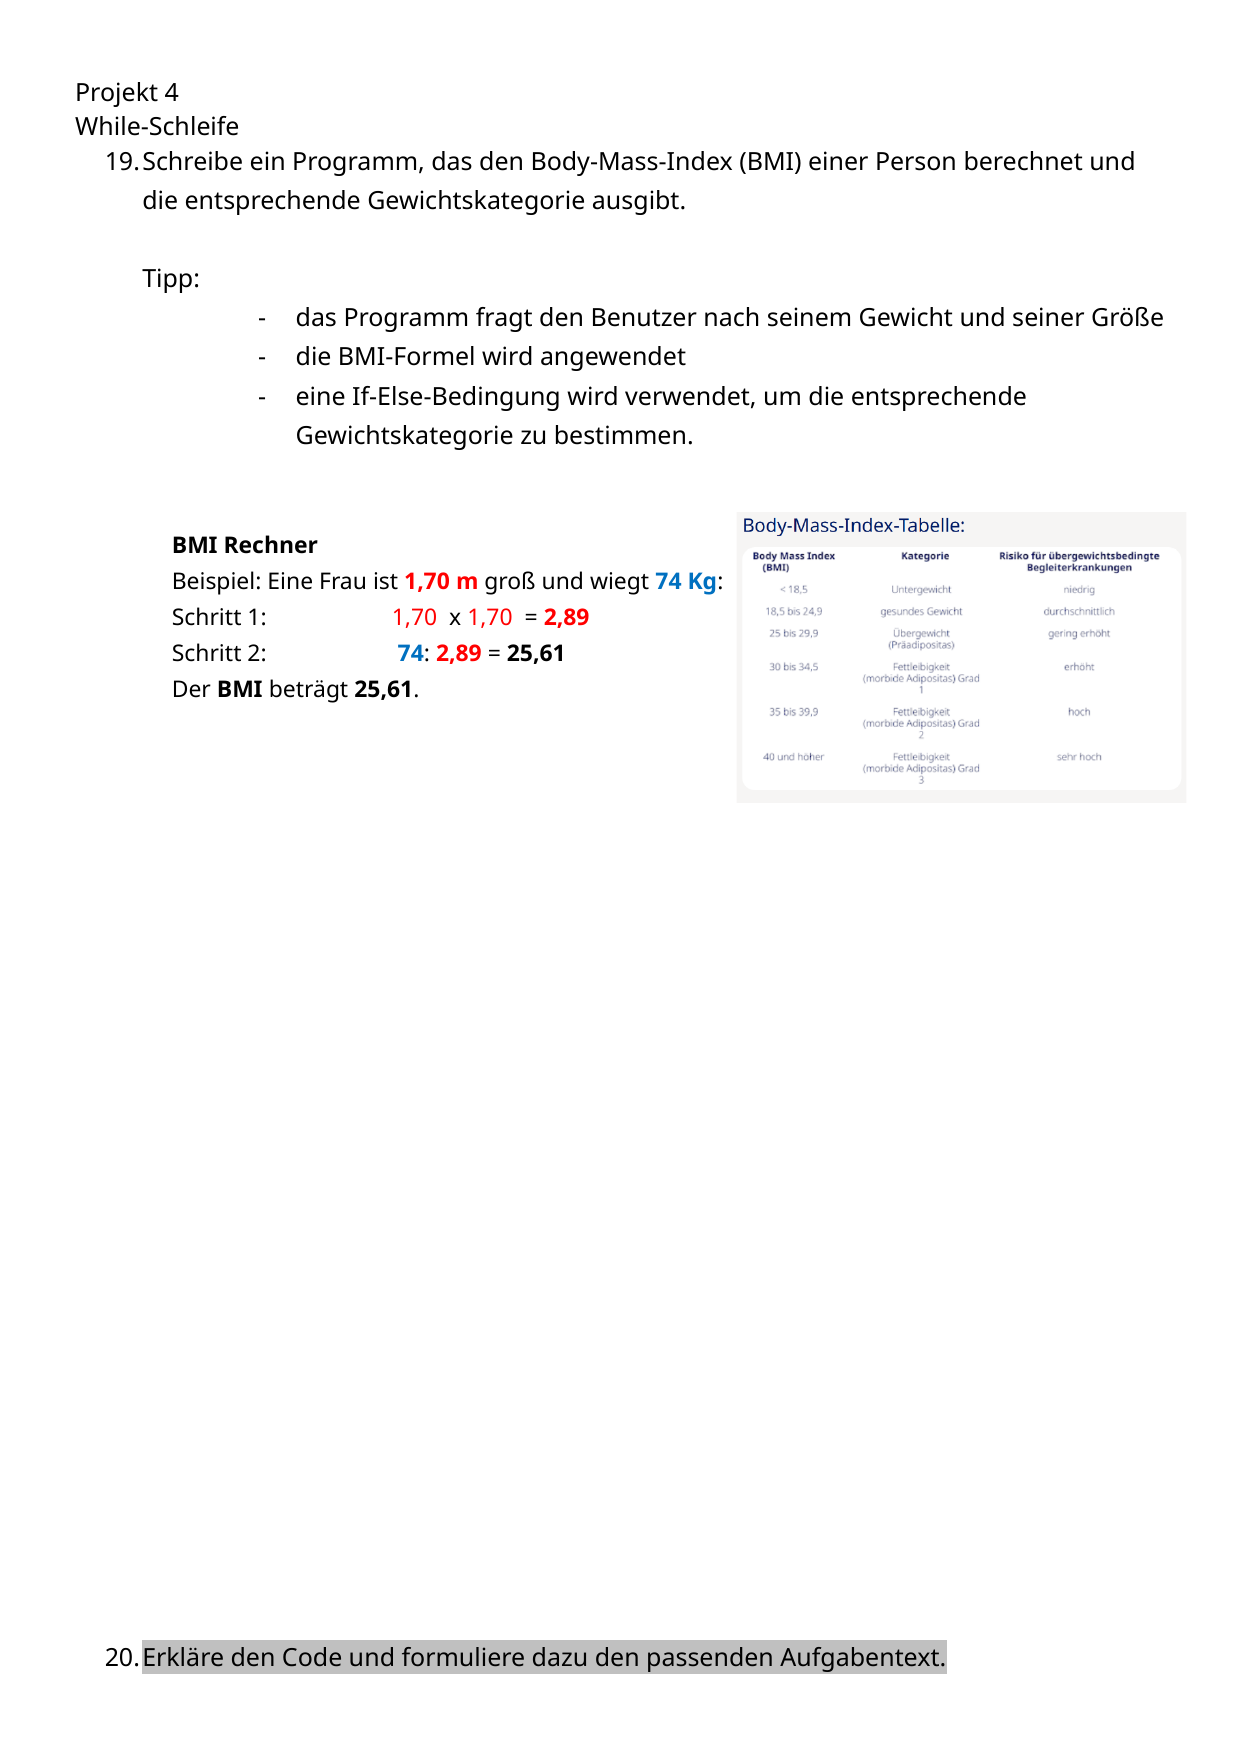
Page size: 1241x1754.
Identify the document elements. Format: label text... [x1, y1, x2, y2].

list die BMI-Formel wird angewendet [258, 339, 1165, 373]
list Schritt 2: 74: 2,89 = 25,61 [172, 637, 736, 668]
list Tipp: [142, 261, 1165, 295]
list Schritt 1: 1,70 x 1,70 = 2,89 [172, 601, 736, 632]
list BMI Rechner [172, 529, 736, 560]
list Beispiel: Eine Frau ist 1,70 m groß und wiegt 74 Kg: [172, 565, 736, 596]
list das Programm fragt den Benutzer nach seinem Gewicht und seiner Größe [258, 300, 1165, 334]
list Schreibe ein Programm, das den Body-Mass-Index (BMI) einer Person berechnet und die entsprechende Gewichtskategorie ausgibt. [104, 143, 1165, 216]
list Der BMI beträgt 25,61. [172, 673, 736, 704]
list eine If-Else-Bedingung wird verwendet, um die entsprechende Gewichtskategorie zu bestimmen. [258, 378, 1165, 451]
list Erkläre den Code und formuliere dazu den passenden Aufgabentext. [104, 1639, 1165, 1674]
